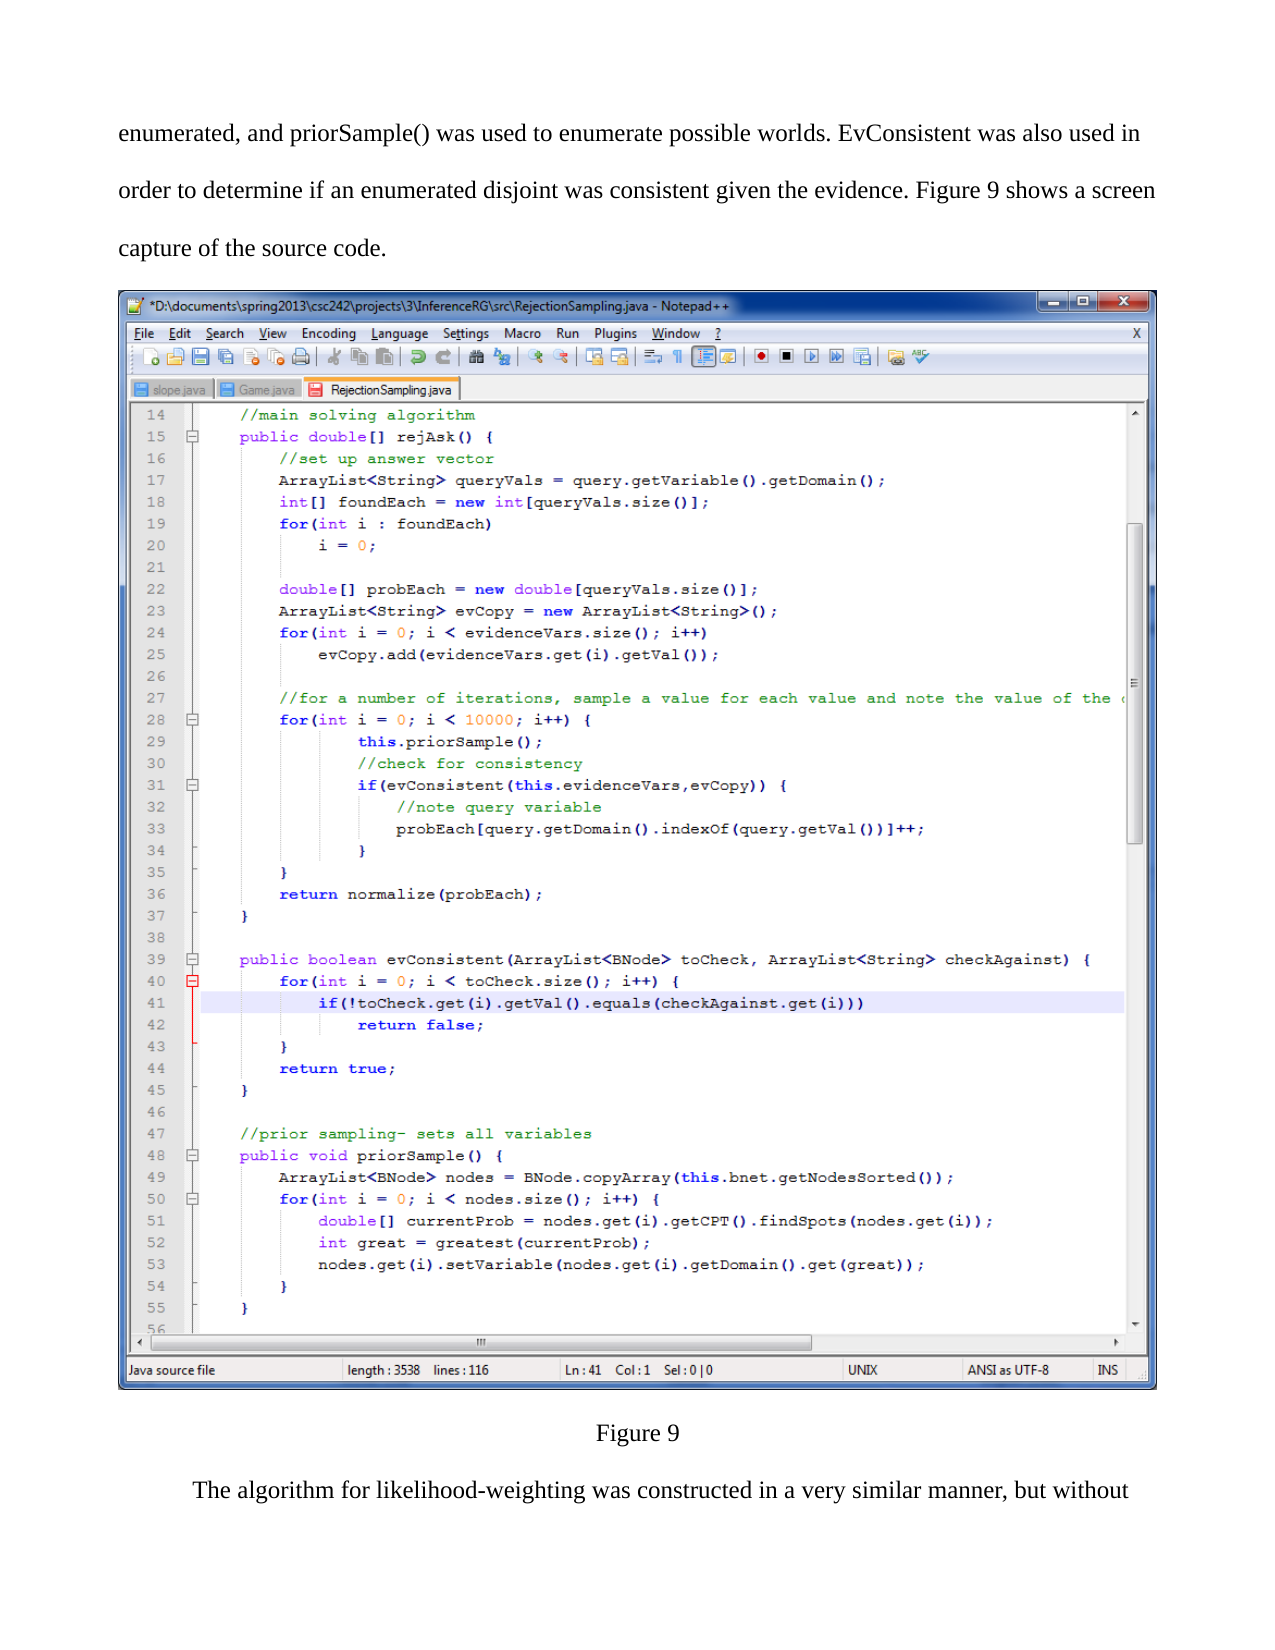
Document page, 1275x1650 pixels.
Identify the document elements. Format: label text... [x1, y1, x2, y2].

text Figure 9 [118, 1390, 1157, 1447]
text enumerated, and priorSample() was used to enumerate possible worlds. EvConsistent was also used in order to determine if an enumerated disjoint was consistent given the evidence. Figure 9 shows a screen capture of the source code. [118, 118, 1157, 262]
picture [118, 290, 1157, 1390]
text The algorithm for likelihood-weighting was constructed in a very similar manner, but without [118, 1475, 1157, 1504]
